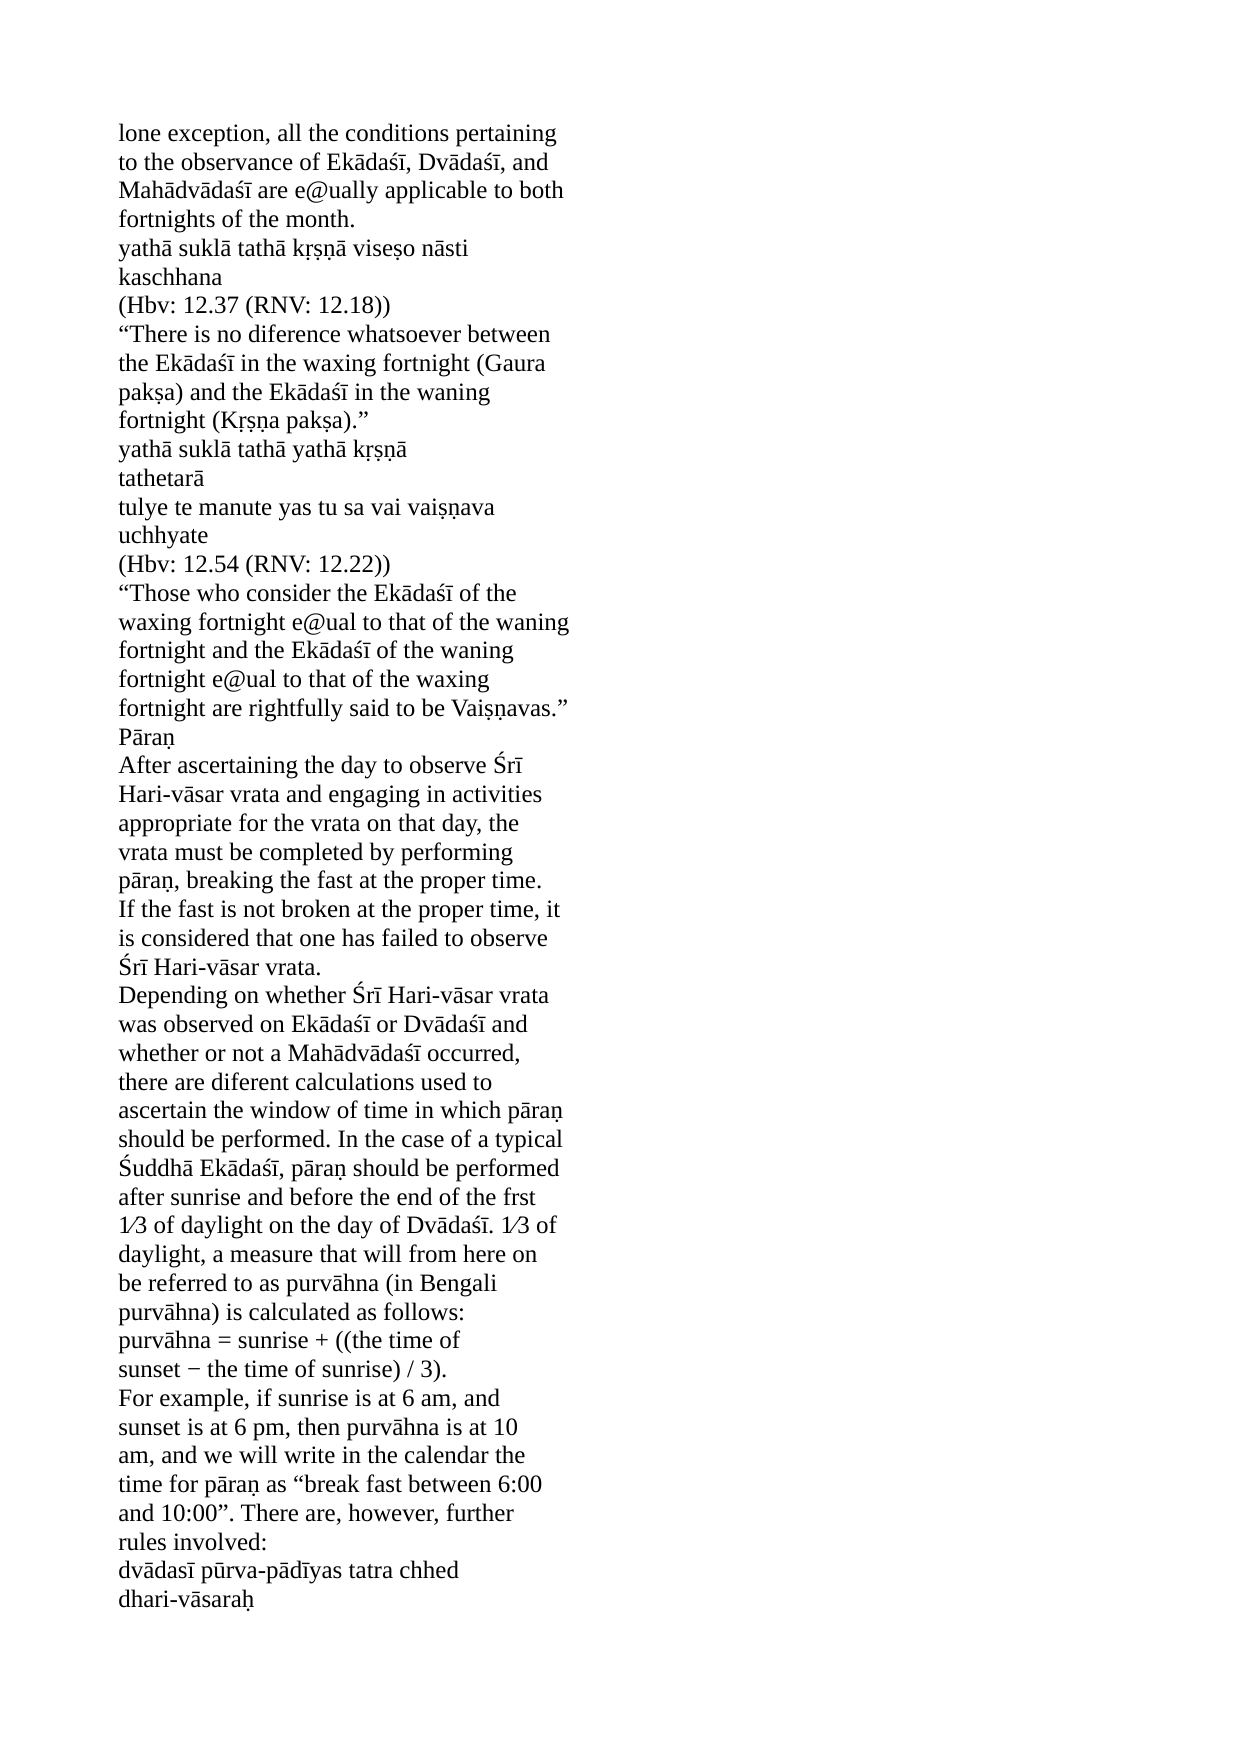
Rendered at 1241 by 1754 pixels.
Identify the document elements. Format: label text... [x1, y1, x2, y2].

text rules involved: [118, 1527, 1122, 1556]
text and 10:00”. There are, however, further [118, 1498, 1122, 1527]
text dhari-vāsaraḥ [118, 1584, 1122, 1613]
text vrata must be completed by performing [118, 837, 1122, 866]
text whether or not a Mahādvādaśī occurred, [118, 1038, 1122, 1067]
text (Hbv: 12.37 (RNV: 12.18)) [118, 291, 1122, 319]
text pakṣa) and the Ekādaśī in the waning [118, 377, 1122, 406]
text Śuddhā Ekādaśī, pāraṇ should be performed [118, 1153, 1122, 1182]
text If the fast is not broken at the proper time, it [118, 894, 1122, 923]
text is considered that one has failed to observe [118, 923, 1122, 952]
text tathetarā [118, 463, 1122, 492]
text ascertain the window of time in which pāraṇ [118, 1096, 1122, 1124]
text purvāhna) is calculated as follows: [118, 1297, 1122, 1326]
text lone exception, all the conditions pertaining [118, 118, 1122, 147]
text be referred to as purvāhna (in Bengali [118, 1268, 1122, 1297]
text was observed on Ekādaśī or Dvādaśī and [118, 1009, 1122, 1038]
text yathā suklā tathā kṛṣṇā viseṣo nāsti [118, 233, 1122, 262]
text For example, if sunrise is at 6 am, and [118, 1383, 1122, 1412]
text Depending on whether Śrī Hari-vāsar vrata [118, 981, 1122, 1009]
text dvādasī pūrva-pādīyas tatra chhed [118, 1556, 1122, 1584]
text to the observance of Ekādaśī, Dvādaśī, and [118, 147, 1122, 176]
text there are diferent calculations used to [118, 1067, 1122, 1096]
text Pāraṇ [118, 722, 1122, 751]
text After ascertaining the day to observe Śrī [118, 751, 1122, 779]
text the Ekādaśī in the waxing fortnight (Gaura [118, 348, 1122, 377]
text tulye te manute yas tu sa vai vaiṣṇava [118, 492, 1122, 521]
text time for pāraṇ as “break fast between 6:00 [118, 1469, 1122, 1498]
text sunset − the time of sunrise) / 3). [118, 1354, 1122, 1383]
text fortnight e@ual to that of the waxing [118, 664, 1122, 693]
text am, and we will write in the calendar the [118, 1441, 1122, 1469]
text (Hbv: 12.54 (RNV: 12.22)) [118, 549, 1122, 578]
text appropriate for the vrata on that day, the [118, 808, 1122, 837]
text should be performed. In the case of a typical [118, 1124, 1122, 1153]
text purvāhna = sunrise + ((the time of [118, 1326, 1122, 1354]
text pāraṇ, breaking the fast at the proper time. [118, 866, 1122, 894]
text fortnights of the month. [118, 204, 1122, 233]
text fortnight are rightfully said to be Vaiṣṇavas.” [118, 693, 1122, 722]
text waxing fortnight e@ual to that of the waning [118, 607, 1122, 636]
text Mahādvādaśī are e@ually applicable to both [118, 176, 1122, 204]
text fortnight (Kṛṣṇa pakṣa).” [118, 406, 1122, 434]
text uchhyate [118, 521, 1122, 549]
text yathā suklā tathā yathā kṛṣṇā [118, 434, 1122, 463]
text kaschhana [118, 262, 1122, 291]
text “There is no diference whatsoever between [118, 319, 1122, 348]
text Hari-vāsar vrata and engaging in activities [118, 779, 1122, 808]
text fortnight and the Ekādaśī of the waning [118, 636, 1122, 664]
text daylight, a measure that will from here on [118, 1239, 1122, 1268]
text sunset is at 6 pm, then purvāhna is at 10 [118, 1412, 1122, 1441]
text after sunrise and before the end of the frst [118, 1182, 1122, 1211]
text 1⁄3 of daylight on the day of Dvādaśī. 1⁄3 of [118, 1211, 1122, 1239]
text “Those who consider the Ekādaśī of the [118, 578, 1122, 607]
text Śrī Hari-vāsar vrata. [118, 952, 1122, 981]
